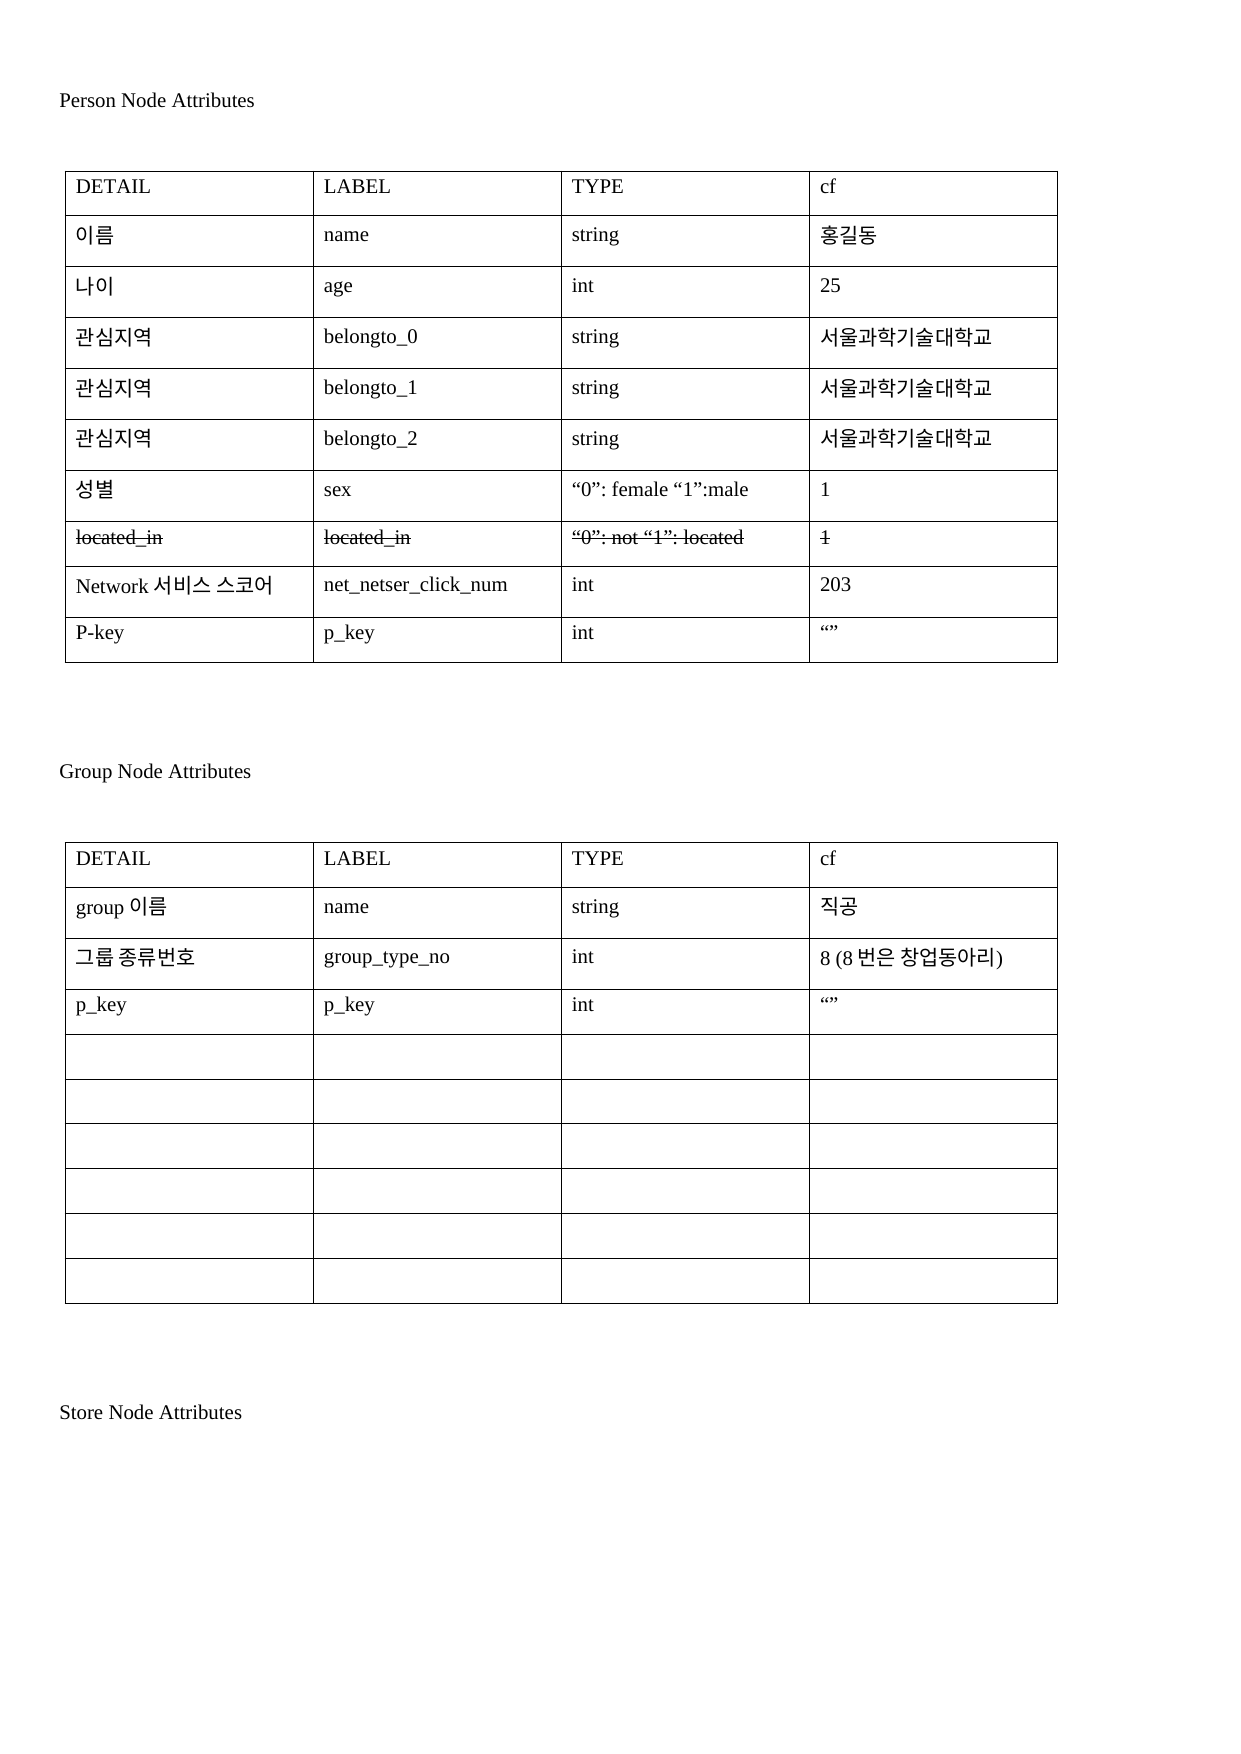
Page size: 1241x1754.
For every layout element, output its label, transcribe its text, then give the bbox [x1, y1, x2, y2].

table_cell 관심지역 [66, 318, 313, 368]
table_cell [810, 1259, 1057, 1302]
table_cell net_netser_click_num [314, 567, 561, 617]
table_cell int [562, 267, 809, 317]
table_cell [66, 1035, 313, 1078]
table_cell int [562, 567, 809, 617]
table_cell [66, 1080, 313, 1123]
table_cell Network 서비스 스코어 [66, 567, 313, 617]
table_cell [66, 1259, 313, 1302]
table_cell 이름 [66, 216, 313, 266]
table_header LABEL [314, 172, 561, 215]
table_cell group_type_no [314, 939, 561, 989]
table_cell 서울과학기술대학교 [810, 369, 1057, 419]
table_cell [314, 1214, 561, 1258]
table_cell string [562, 216, 809, 266]
table_cell [562, 1169, 809, 1213]
table_cell name [314, 888, 561, 938]
table_header TYPE [562, 172, 809, 215]
table_cell 8 (8번은 창업동아리) [810, 939, 1057, 989]
table_cell [314, 1259, 561, 1302]
table_cell 그룹 종류번호 [66, 939, 313, 989]
table_cell string [562, 369, 809, 419]
text Group Node Attributes [59, 759, 1181, 783]
table_cell name [314, 216, 561, 266]
table_cell located_in [314, 522, 561, 566]
table_header cf [810, 172, 1057, 215]
table_cell [810, 1214, 1057, 1258]
table_cell 홍길동 [810, 216, 1057, 266]
table_cell string [562, 318, 809, 368]
table_cell [314, 1124, 561, 1168]
table_cell 1 [810, 522, 1057, 566]
table_cell 관심지역 [66, 420, 313, 470]
table_cell 직공 [810, 888, 1057, 938]
table_cell [314, 1169, 561, 1213]
table_cell 1 [810, 471, 1057, 521]
table_cell p_key [314, 618, 561, 662]
table_cell 203 [810, 567, 1057, 617]
table_cell [810, 1080, 1057, 1123]
table_cell “0”: not “1”: located [562, 522, 809, 566]
table_cell sex [314, 471, 561, 521]
table_cell [562, 1124, 809, 1168]
table_header DETAIL [66, 172, 313, 215]
table_cell 성별 [66, 471, 313, 521]
table_cell group 이름 [66, 888, 313, 938]
text Person Node Attributes [59, 88, 1181, 112]
table_cell [66, 1214, 313, 1258]
table_cell [66, 1124, 313, 1168]
table_cell [810, 1124, 1057, 1168]
table_cell age [314, 267, 561, 317]
table_cell p_key [314, 990, 561, 1034]
table_cell 서울과학기술대학교 [810, 318, 1057, 368]
table_cell [562, 1080, 809, 1123]
table_cell [66, 1169, 313, 1213]
table_header LABEL [314, 843, 561, 887]
table_cell P-key [66, 618, 313, 662]
table_cell [810, 1035, 1057, 1078]
table_cell 나이 [66, 267, 313, 317]
table_cell p_key [66, 990, 313, 1034]
table_cell 서울과학기술대학교 [810, 420, 1057, 470]
table_cell belongto_1 [314, 369, 561, 419]
table_cell int [562, 990, 809, 1034]
table_cell [314, 1035, 561, 1078]
table_cell [314, 1080, 561, 1123]
table_cell located_in [66, 522, 313, 566]
table_header DETAIL [66, 843, 313, 887]
table_cell [562, 1259, 809, 1302]
table_cell [562, 1214, 809, 1258]
table_cell “0”: female “1”:male [562, 471, 809, 521]
table_header TYPE [562, 843, 809, 887]
table_cell “” [810, 618, 1057, 662]
table_cell 25 [810, 267, 1057, 317]
table_header cf [810, 843, 1057, 887]
table_cell 관심지역 [66, 369, 313, 419]
table_cell “” [810, 990, 1057, 1034]
table_cell string [562, 888, 809, 938]
table_cell int [562, 618, 809, 662]
table_cell belongto_0 [314, 318, 561, 368]
table_cell [810, 1169, 1057, 1213]
table_cell int [562, 939, 809, 989]
table_cell belongto_2 [314, 420, 561, 470]
table_cell string [562, 420, 809, 470]
text Store Node Attributes [59, 1400, 1181, 1424]
table_cell [562, 1035, 809, 1078]
